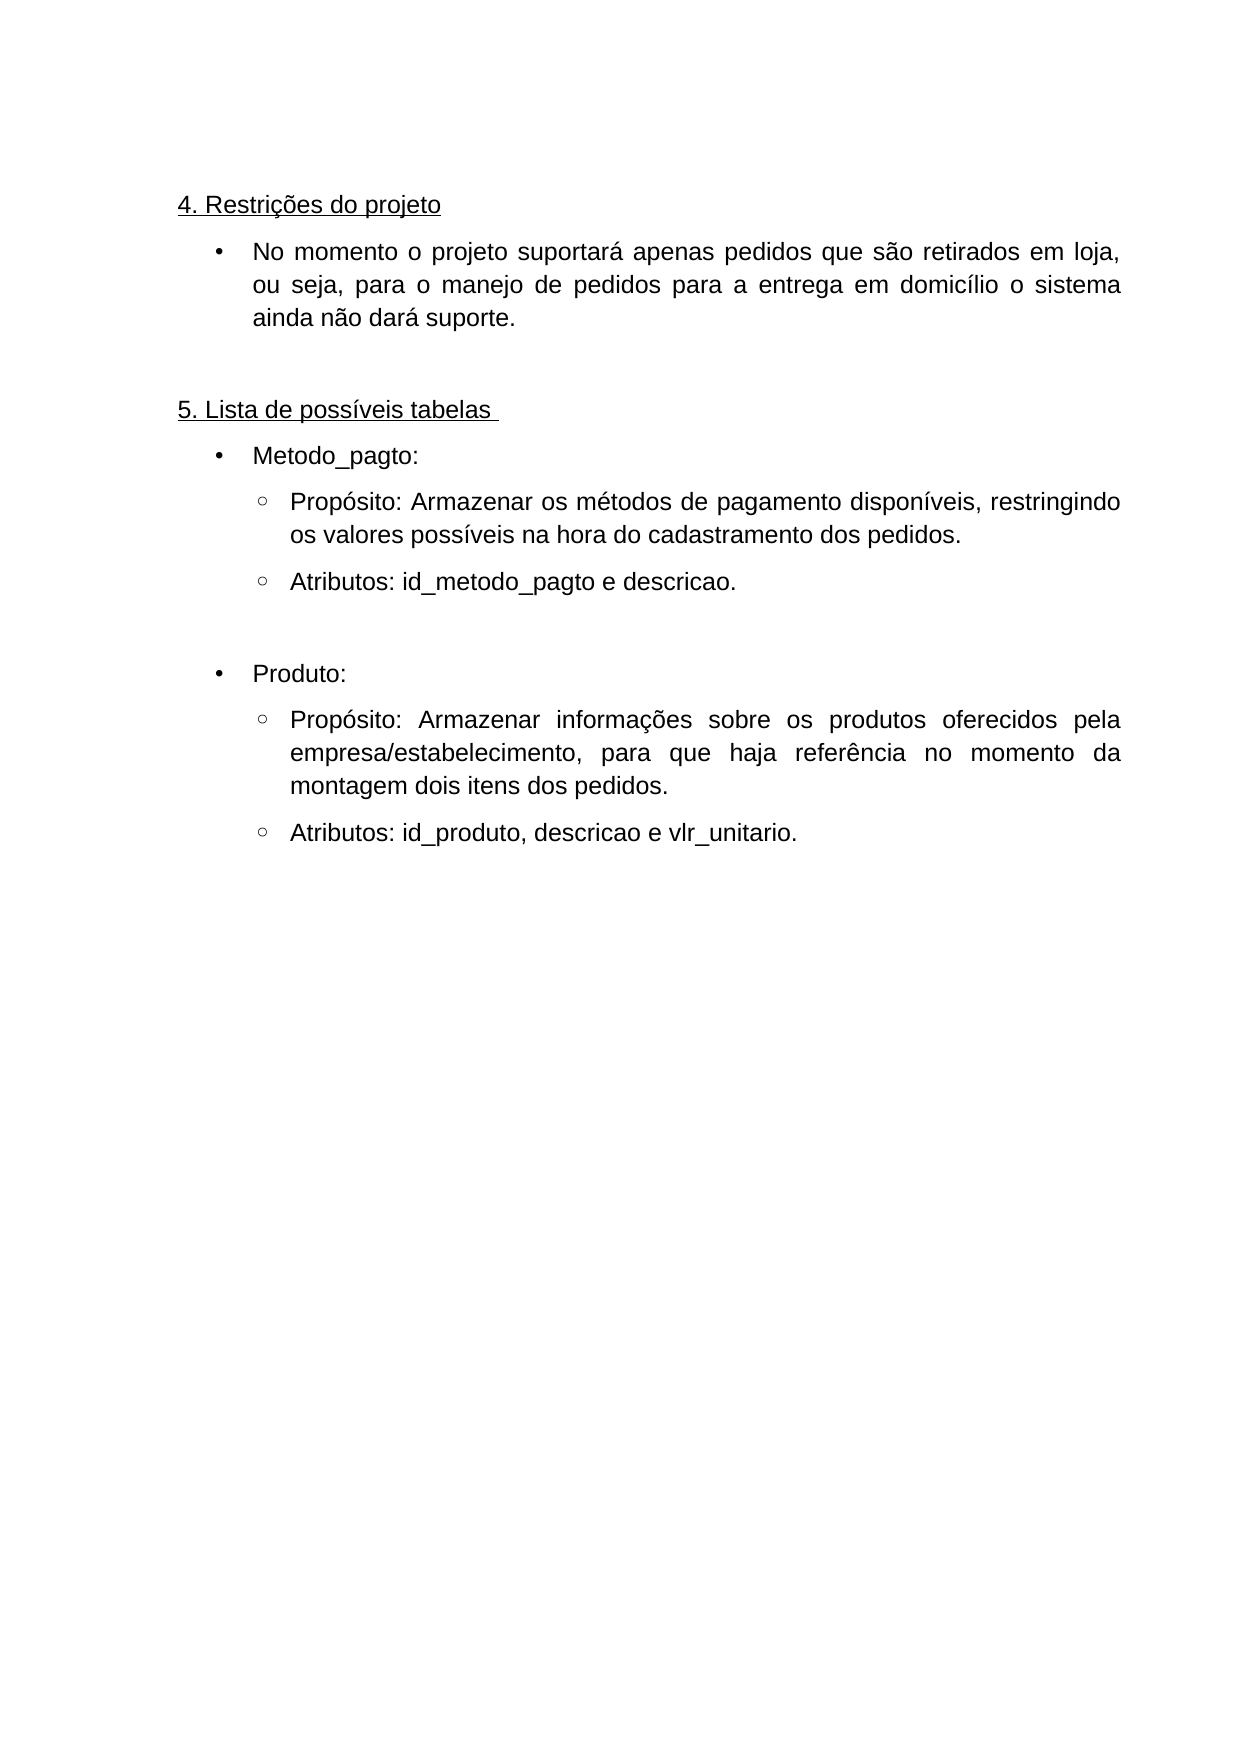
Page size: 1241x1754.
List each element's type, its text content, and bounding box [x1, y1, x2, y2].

list No momento o projeto suportará apenas pedidos que são retirados em loja, ou seja, para o manejo de pedidos para a entrega em domicílio o sistema ainda não dará suporte. [215, 236, 1122, 331]
list Propósito: Armazenar informações sobre os produtos oferecidos pela empresa/estabelecimento, para que haja referência no momento da montagem dois itens dos pedidos. [252, 705, 1122, 800]
text 5. Lista de possíveis tabelas [177, 395, 1122, 424]
list Propósito: Armazenar os métodos de pagamento disponíveis, restringindo os valores possíveis na hora do cadastramento dos pedidos. [252, 487, 1122, 549]
text 4. Restrições do projeto [177, 190, 1122, 219]
list Atributos: id_produto, descricao e vlr_unitario. [252, 817, 1122, 846]
list Atributos: id_metodo_pagto e descricao. [252, 567, 1122, 595]
list Produto: [215, 659, 1122, 688]
list Metodo_pagto: [215, 441, 1122, 470]
